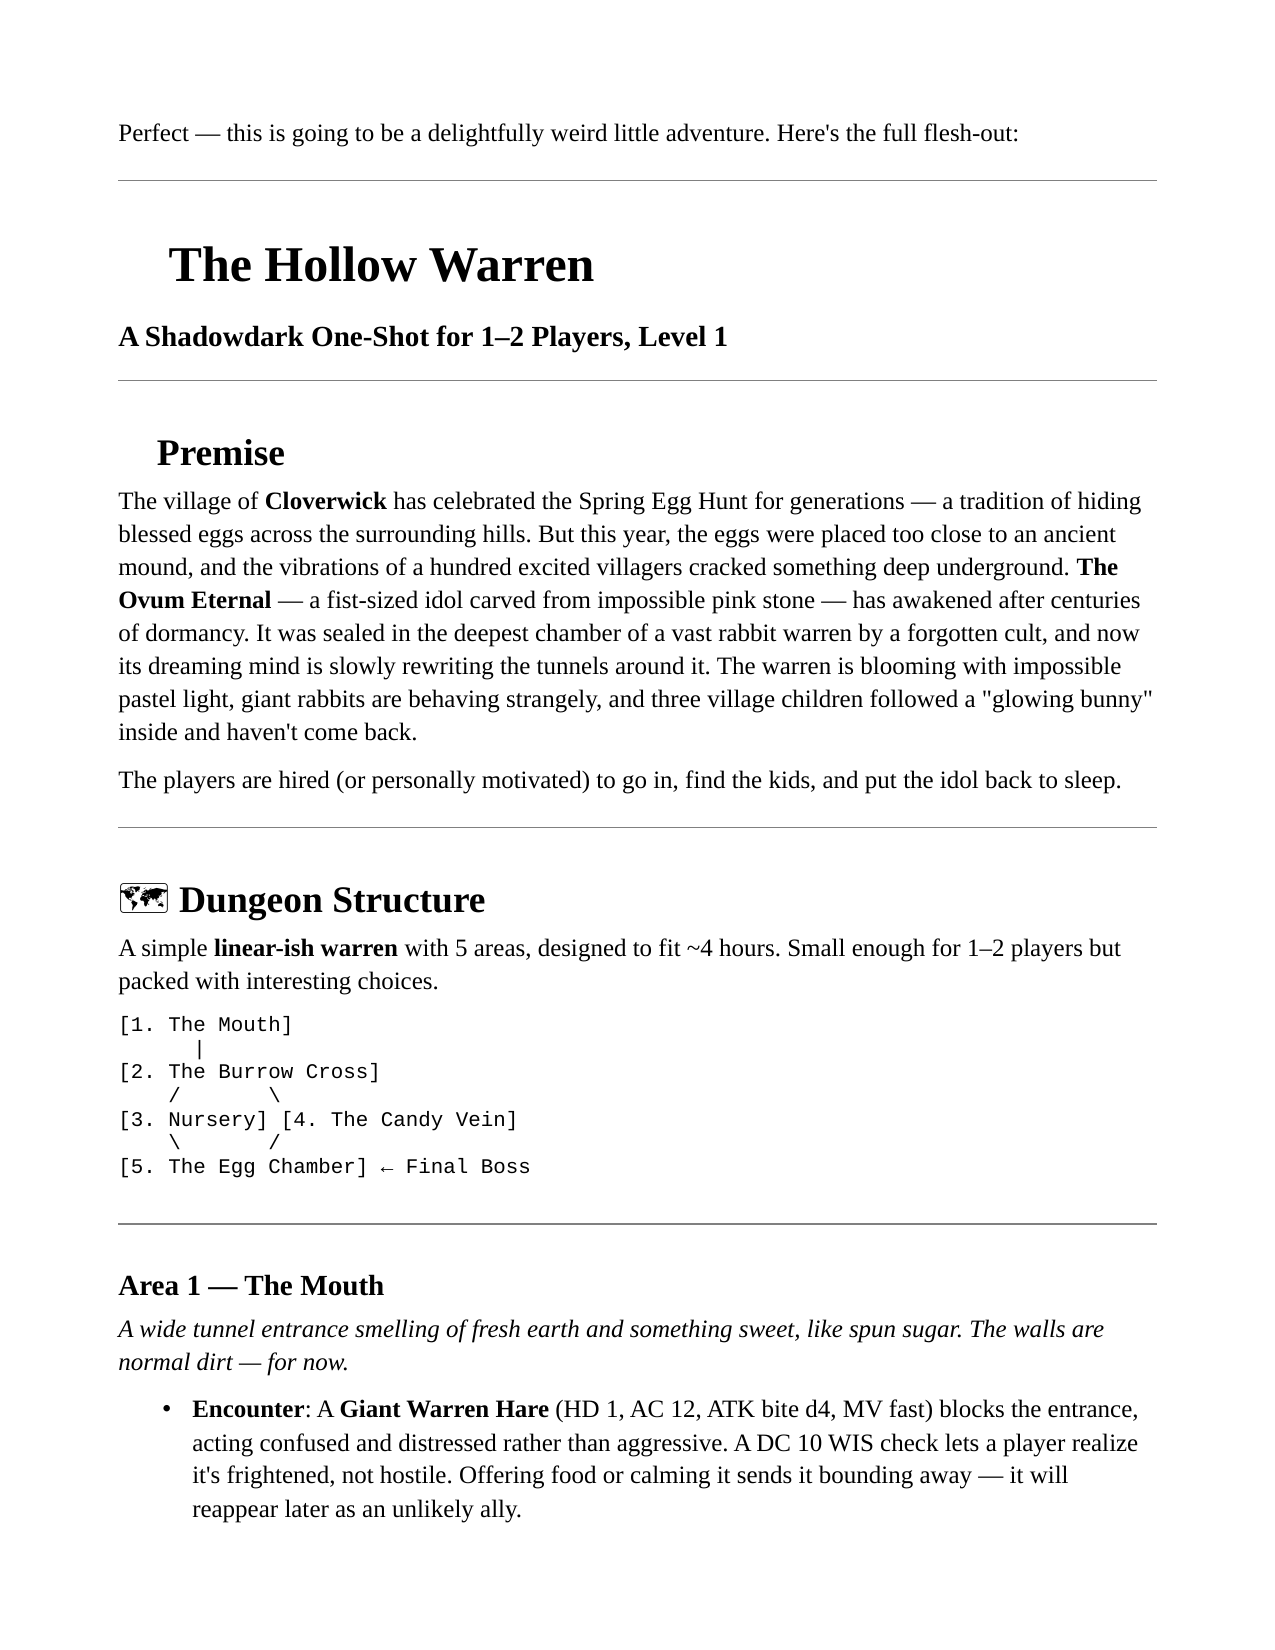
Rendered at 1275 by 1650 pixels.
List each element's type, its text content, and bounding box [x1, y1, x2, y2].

text | [118, 1038, 1157, 1061]
text The players are hired (or personally motivated) to go in, find the kids, and put the idol back to sleep. [118, 765, 1157, 794]
text A simple linear-ish warren with 5 areas, designed to fit ~4 hours. Small enough for 1–2 players but packed with interesting choices. [118, 933, 1157, 995]
text [5. The Egg Chamber] ← Final Boss [118, 1156, 1157, 1179]
text [2. The Burrow Cross] [118, 1061, 1157, 1085]
text / \ [118, 1085, 1157, 1109]
subtitle Area 1 — The Mouth [118, 1268, 1157, 1301]
text [3. Nursery] [4. The Candy Vein] [118, 1109, 1157, 1132]
text Perfect — this is going to be a delightfully weird little adventure. Here's the full flesh-out: [118, 118, 1157, 147]
text A wide tunnel entrance smelling of fresh earth and something sweet, like spun sugar. The walls are normal dirt — for now. [118, 1314, 1157, 1376]
text [1. The Mouth] [118, 1014, 1157, 1038]
subtitle A Shadowdark One-Shot for 1–2 Players, Level 1 [118, 319, 1157, 353]
text \ / [118, 1132, 1157, 1156]
list Encounter: A Giant Warren Hare (HD 1, AC 12, ATK bite d4, MV fast) blocks the entrance, acting confused and distressed rather than aggressive. A DC 10 WIS check lets a player realize it's frightened, not hostile. Offering food or calming it sends it bounding away — it will reappear later as an unlikely ally. [162, 1394, 1157, 1522]
subtitle 🗺️ Dungeon Structure [118, 878, 1157, 921]
subtitle 📖 Premise [118, 431, 1157, 474]
subtitle 🐰 The Hollow Warren [118, 235, 1157, 292]
text The village of Cloverwick has celebrated the Spring Egg Hunt for generations — a tradition of hiding blessed eggs across the surrounding hills. But this year, the eggs were placed too close to an ancient mound, and the vibrations of a hundred excited villagers cracked something deep underground. The Ovum Eternal — a fist-sized idol carved from impossible pink stone — has awakened after centuries of dormancy. It was sealed in the deepest chamber of a vast rabbit warren by a forgotten cult, and now its dreaming mind is slowly rewriting the tunnels around it. The warren is blooming with impossible pastel light, giant rabbits are behaving strangely, and three village children followed a "glowing bunny" inside and haven't come back. [118, 486, 1157, 746]
